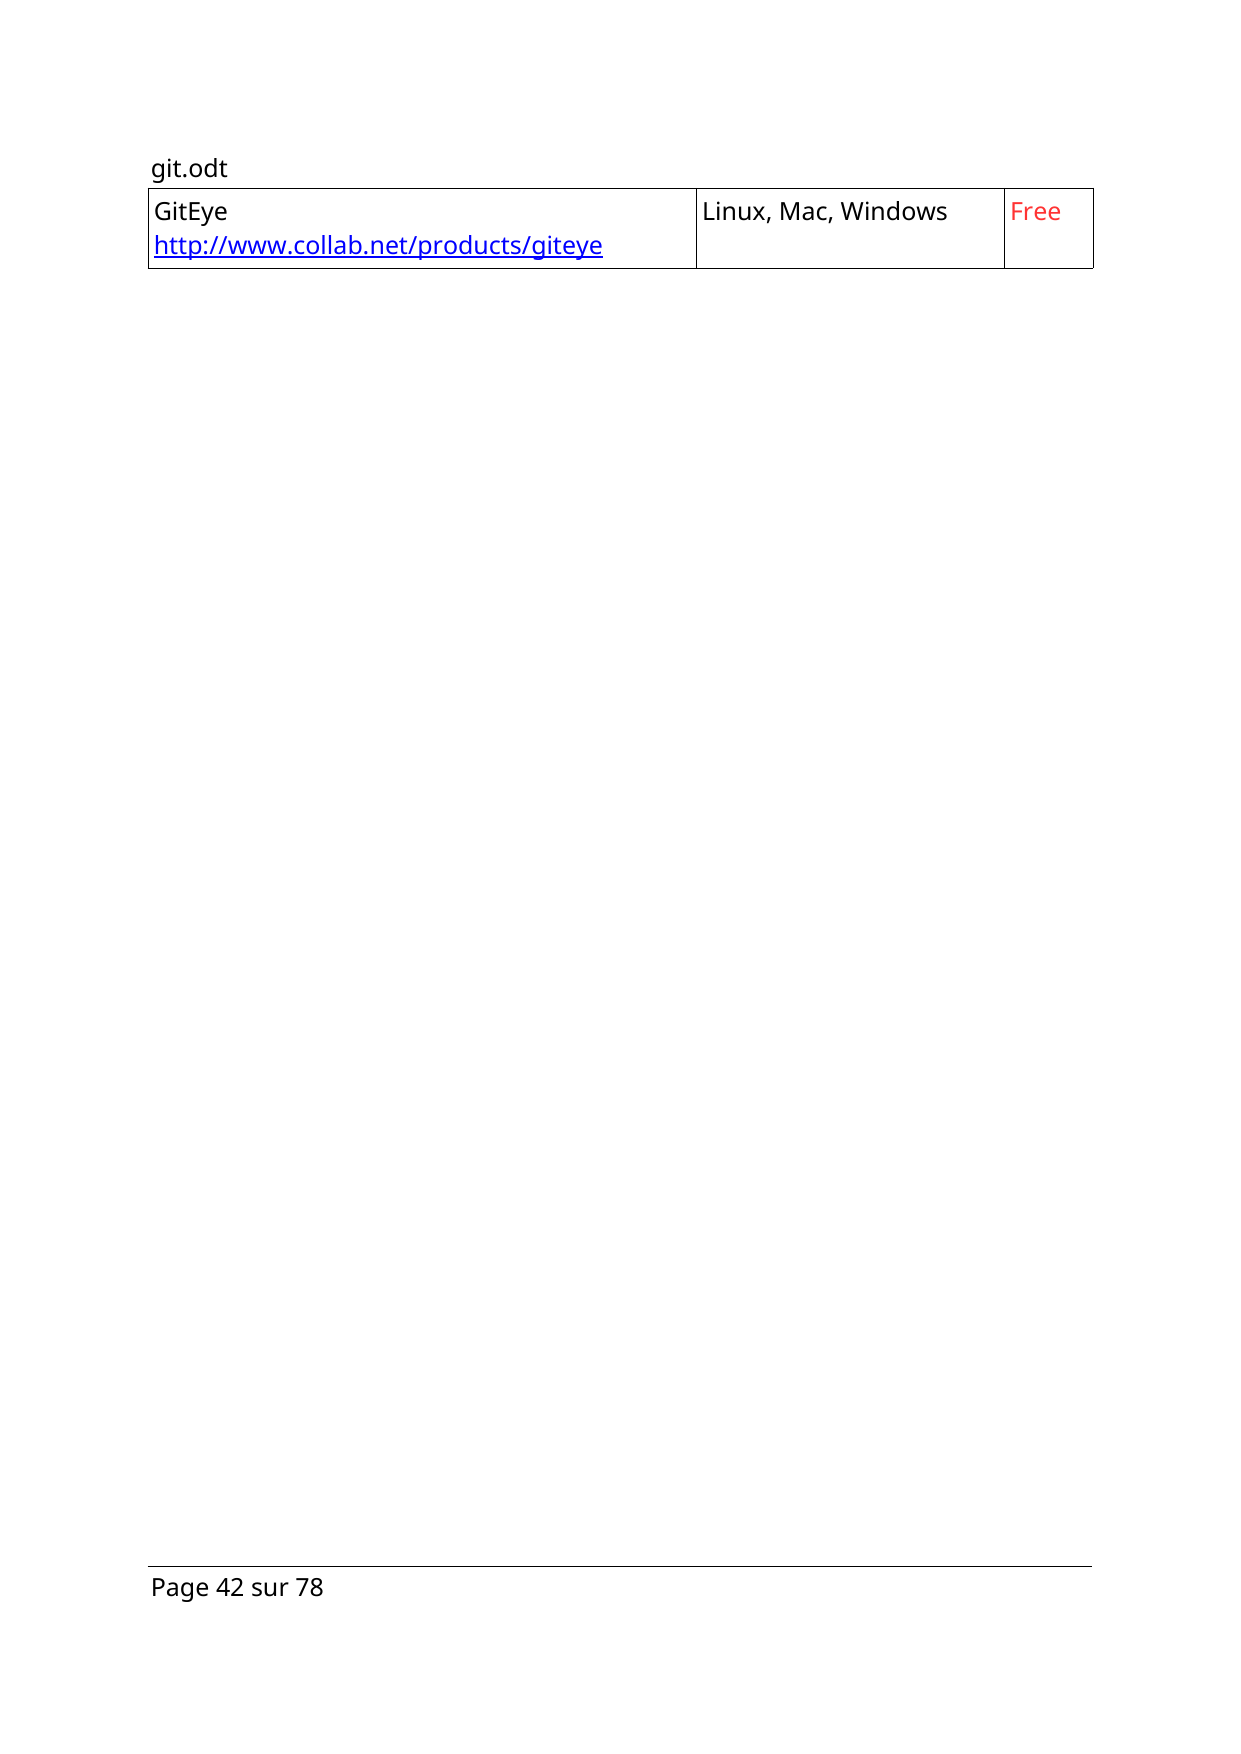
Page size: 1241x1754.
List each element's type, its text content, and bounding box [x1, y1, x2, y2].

table_cell Free [1005, 189, 1093, 267]
table_cell Linux, Mac, Windows [697, 189, 1004, 267]
table_cell GitEye http://www.collab.net/products/giteye [149, 189, 696, 267]
